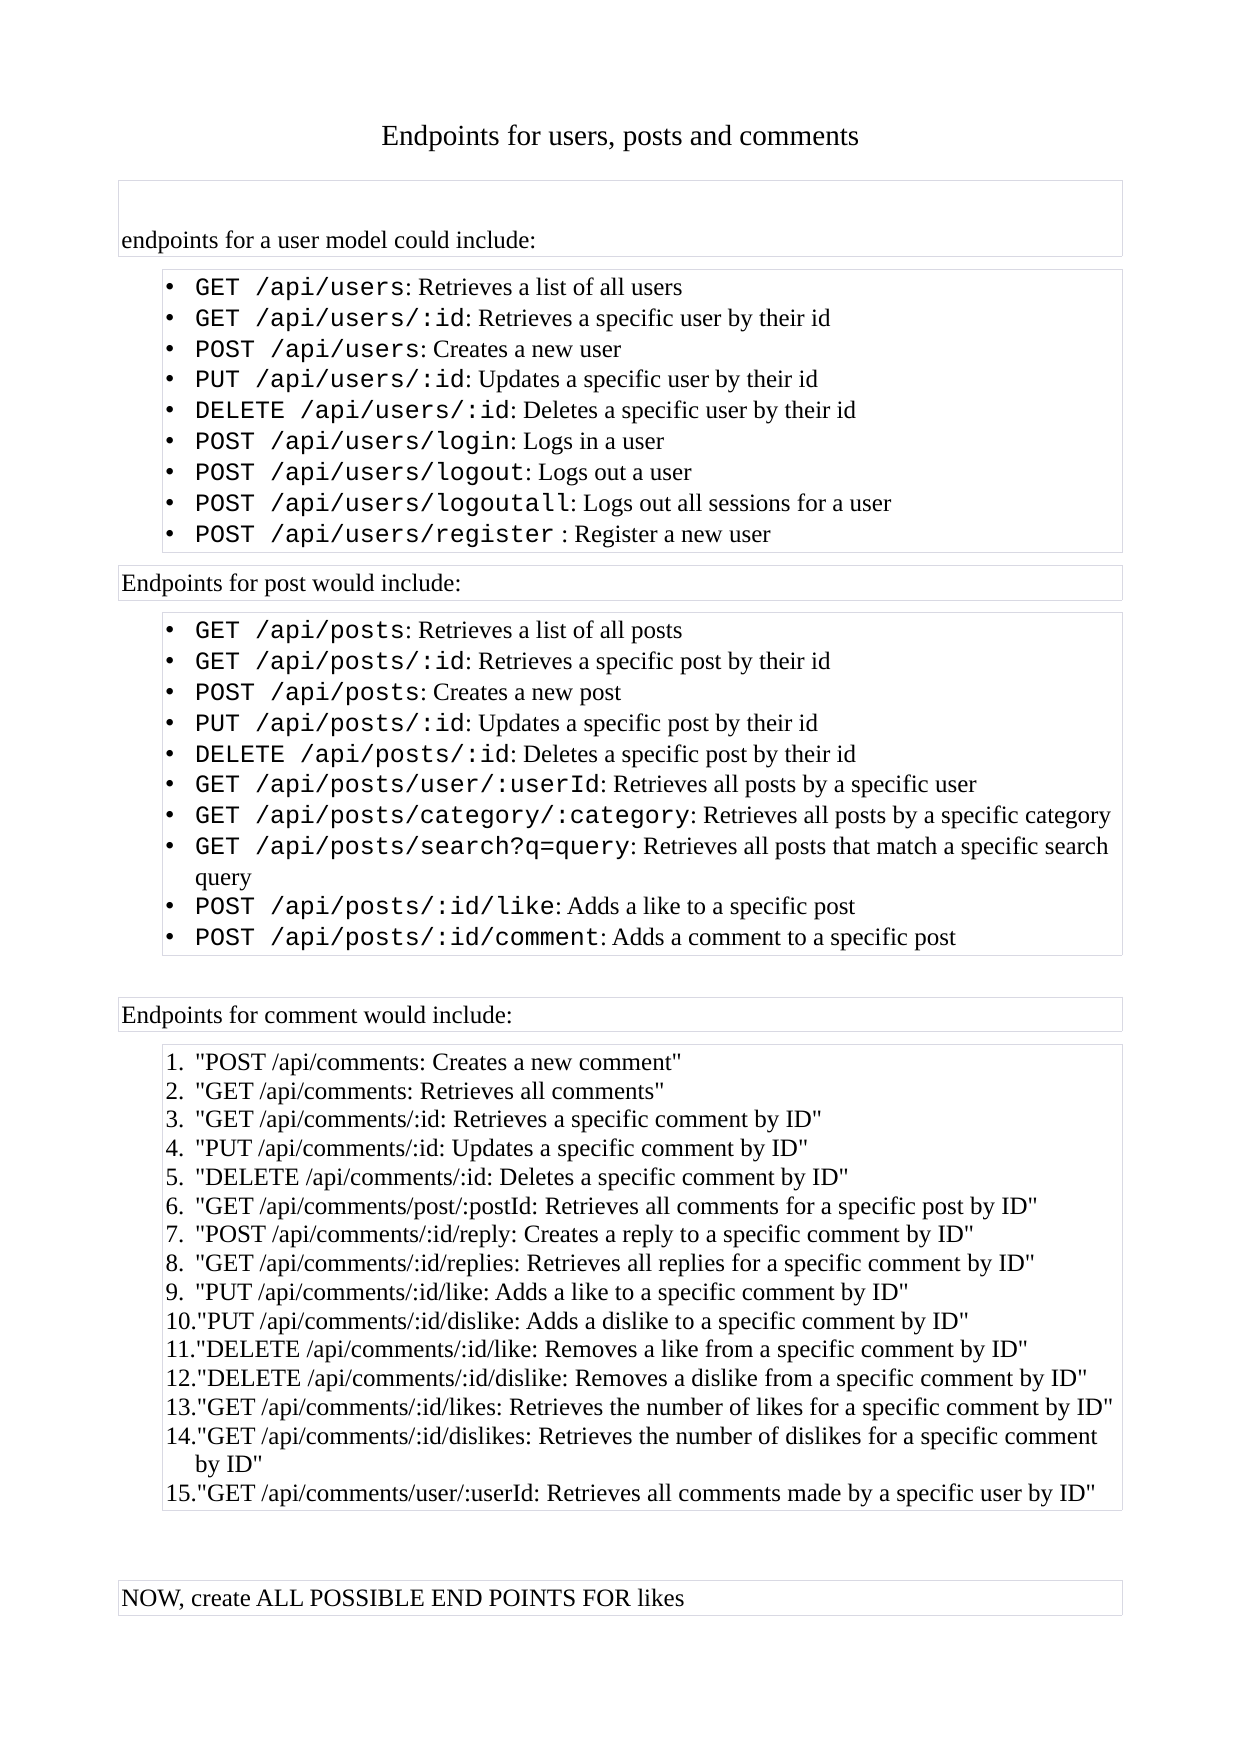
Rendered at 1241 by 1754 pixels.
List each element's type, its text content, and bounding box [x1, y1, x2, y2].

list "DELETE /api/comments/:id/dislike: Removes a dislike from a specific comment by ID" [163, 1360, 1122, 1389]
list "POST /api/comments: Creates a new comment" [163, 1045, 1122, 1073]
list GET /api/posts/search?q=query: Retrieves all posts that match a specific search query [163, 828, 1122, 888]
list DELETE /api/users/:id: Deletes a specific user by their id [163, 392, 1122, 423]
text Endpoints for post would include: [119, 566, 1122, 600]
list POST /api/users/logoutall: Logs out all sessions for a user [163, 485, 1122, 516]
list "GET /api/comments/:id/replies: Retrieves all replies for a specific comment by ID" [163, 1245, 1122, 1274]
text NOW, create ALL POSSIBLE END POINTS FOR likes [119, 1581, 1122, 1615]
list "PUT /api/comments/:id/dislike: Adds a dislike to a specific comment by ID" [163, 1303, 1122, 1331]
text Endpoints for users, posts and comments [118, 118, 1122, 152]
list "GET /api/comments/user/:userId: Retrieves all comments made by a specific user by ID" [163, 1475, 1122, 1510]
list GET /api/posts: Retrieves a list of all posts [163, 613, 1122, 643]
list POST /api/users/logout: Logs out a user [163, 454, 1122, 485]
list POST /api/users/register : Register a new user [163, 516, 1122, 552]
list "PUT /api/comments/:id/like: Adds a like to a specific comment by ID" [163, 1274, 1122, 1303]
text endpoints for a user model could include: [119, 222, 1122, 256]
list GET /api/posts/user/:userId: Retrieves all posts by a specific user [163, 766, 1122, 797]
list POST /api/posts: Creates a new post [163, 674, 1122, 705]
list PUT /api/posts/:id: Updates a specific post by their id [163, 705, 1122, 736]
list POST /api/posts/:id/comment: Adds a comment to a specific post [163, 918, 1122, 955]
list "DELETE /api/comments/:id: Deletes a specific comment by ID" [163, 1159, 1122, 1188]
list "GET /api/comments/:id: Retrieves a specific comment by ID" [163, 1101, 1122, 1130]
list GET /api/users/:id: Retrieves a specific user by their id [163, 300, 1122, 331]
list "GET /api/comments/:id/likes: Retrieves the number of likes for a specific comment by ID" [163, 1389, 1122, 1418]
list GET /api/users: Retrieves a list of all users [163, 270, 1122, 300]
list "GET /api/comments/post/:postId: Retrieves all comments for a specific post by ID" [163, 1188, 1122, 1216]
list POST /api/users/login: Logs in a user [163, 423, 1122, 454]
list POST /api/users: Creates a new user [163, 331, 1122, 361]
list "DELETE /api/comments/:id/like: Removes a like from a specific comment by ID" [163, 1331, 1122, 1360]
list DELETE /api/posts/:id: Deletes a specific post by their id [163, 736, 1122, 766]
list "PUT /api/comments/:id: Updates a specific comment by ID" [163, 1130, 1122, 1159]
list "GET /api/comments/:id/dislikes: Retrieves the number of dislikes for a specific comment by ID" [163, 1418, 1122, 1475]
text Endpoints for comment would include: [119, 998, 1122, 1031]
list "GET /api/comments: Retrieves all comments" [163, 1073, 1122, 1101]
list "POST /api/comments/:id/reply: Creates a reply to a specific comment by ID" [163, 1216, 1122, 1245]
list GET /api/posts/category/:category: Retrieves all posts by a specific category [163, 797, 1122, 828]
list GET /api/posts/:id: Retrieves a specific post by their id [163, 643, 1122, 674]
list PUT /api/users/:id: Updates a specific user by their id [163, 361, 1122, 392]
list POST /api/posts/:id/like: Adds a like to a specific post [163, 888, 1122, 918]
